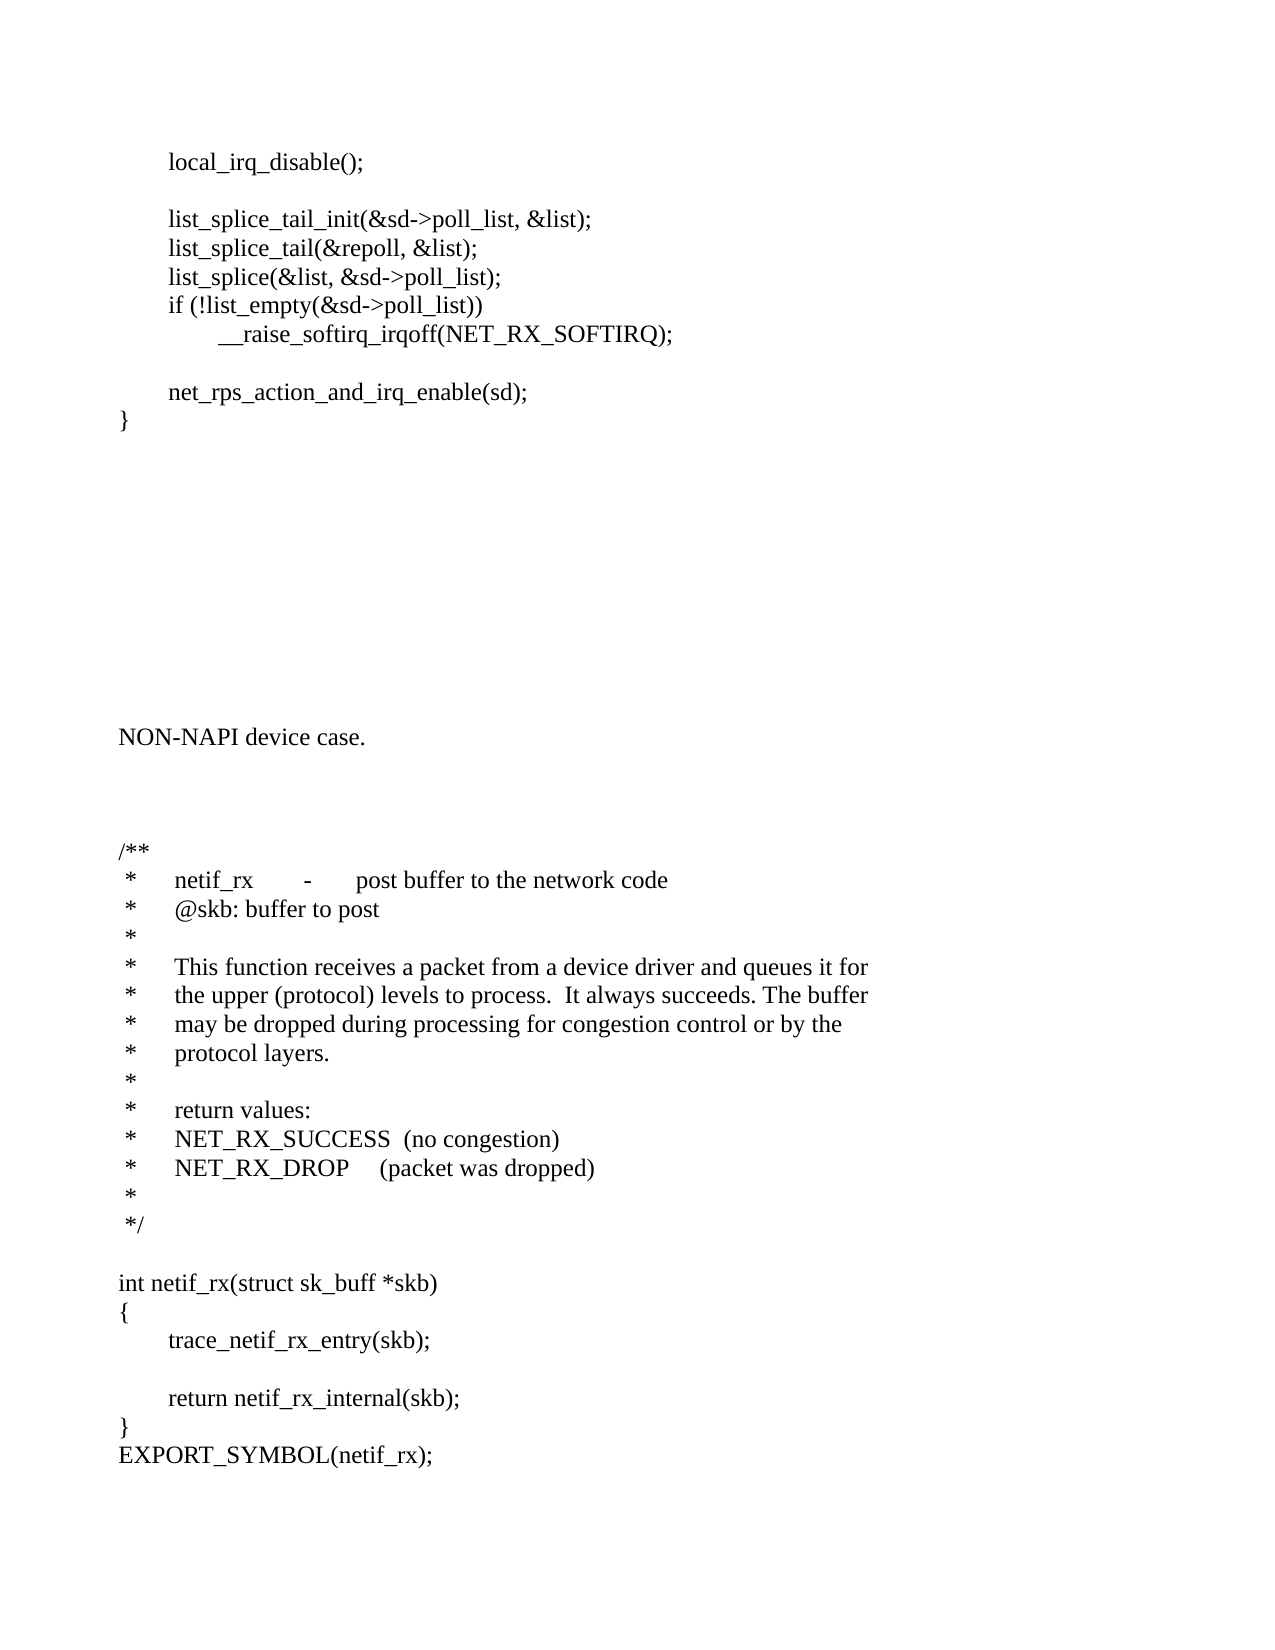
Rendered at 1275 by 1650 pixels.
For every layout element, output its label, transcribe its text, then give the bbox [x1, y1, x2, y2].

text net_rps_action_and_irq_enable(sd); [118, 377, 1157, 406]
text } [118, 406, 1157, 434]
text * [118, 1067, 1157, 1096]
text */ [118, 1211, 1157, 1239]
text * [118, 1182, 1157, 1211]
text list_splice_tail_init(&sd->poll_list, &list); [118, 204, 1157, 233]
text * NET_RX_SUCCESS (no congestion) [118, 1124, 1157, 1153]
text * the upper (protocol) levels to process. It always succeeds. The buffer [118, 981, 1157, 1009]
text * This function receives a packet from a device driver and queues it for [118, 952, 1157, 981]
text local_irq_disable(); [118, 147, 1157, 176]
text EXPORT_SYMBOL(netif_rx); [118, 1441, 1157, 1469]
text trace_netif_rx_entry(skb); [118, 1326, 1157, 1354]
text return netif_rx_internal(skb); [118, 1383, 1157, 1412]
text list_splice(&list, &sd->poll_list); [118, 262, 1157, 291]
text int netif_rx(struct sk_buff *skb) [118, 1268, 1157, 1297]
text * NET_RX_DROP (packet was dropped) [118, 1153, 1157, 1182]
text * [118, 923, 1157, 952]
text } [118, 1412, 1157, 1441]
text NON-NAPI device case. [118, 722, 1157, 751]
text __raise_softirq_irqoff(NET_RX_SOFTIRQ); [118, 319, 1157, 348]
text * may be dropped during processing for congestion control or by the [118, 1009, 1157, 1038]
text /** [118, 837, 1157, 866]
text list_splice_tail(&repoll, &list); [118, 233, 1157, 262]
text if (!list_empty(&sd->poll_list)) [118, 291, 1157, 319]
text { [118, 1297, 1157, 1326]
text * @skb: buffer to post [118, 894, 1157, 923]
text * netif_rx - post buffer to the network code [118, 866, 1157, 894]
text * return values: [118, 1096, 1157, 1124]
text * protocol layers. [118, 1038, 1157, 1067]
